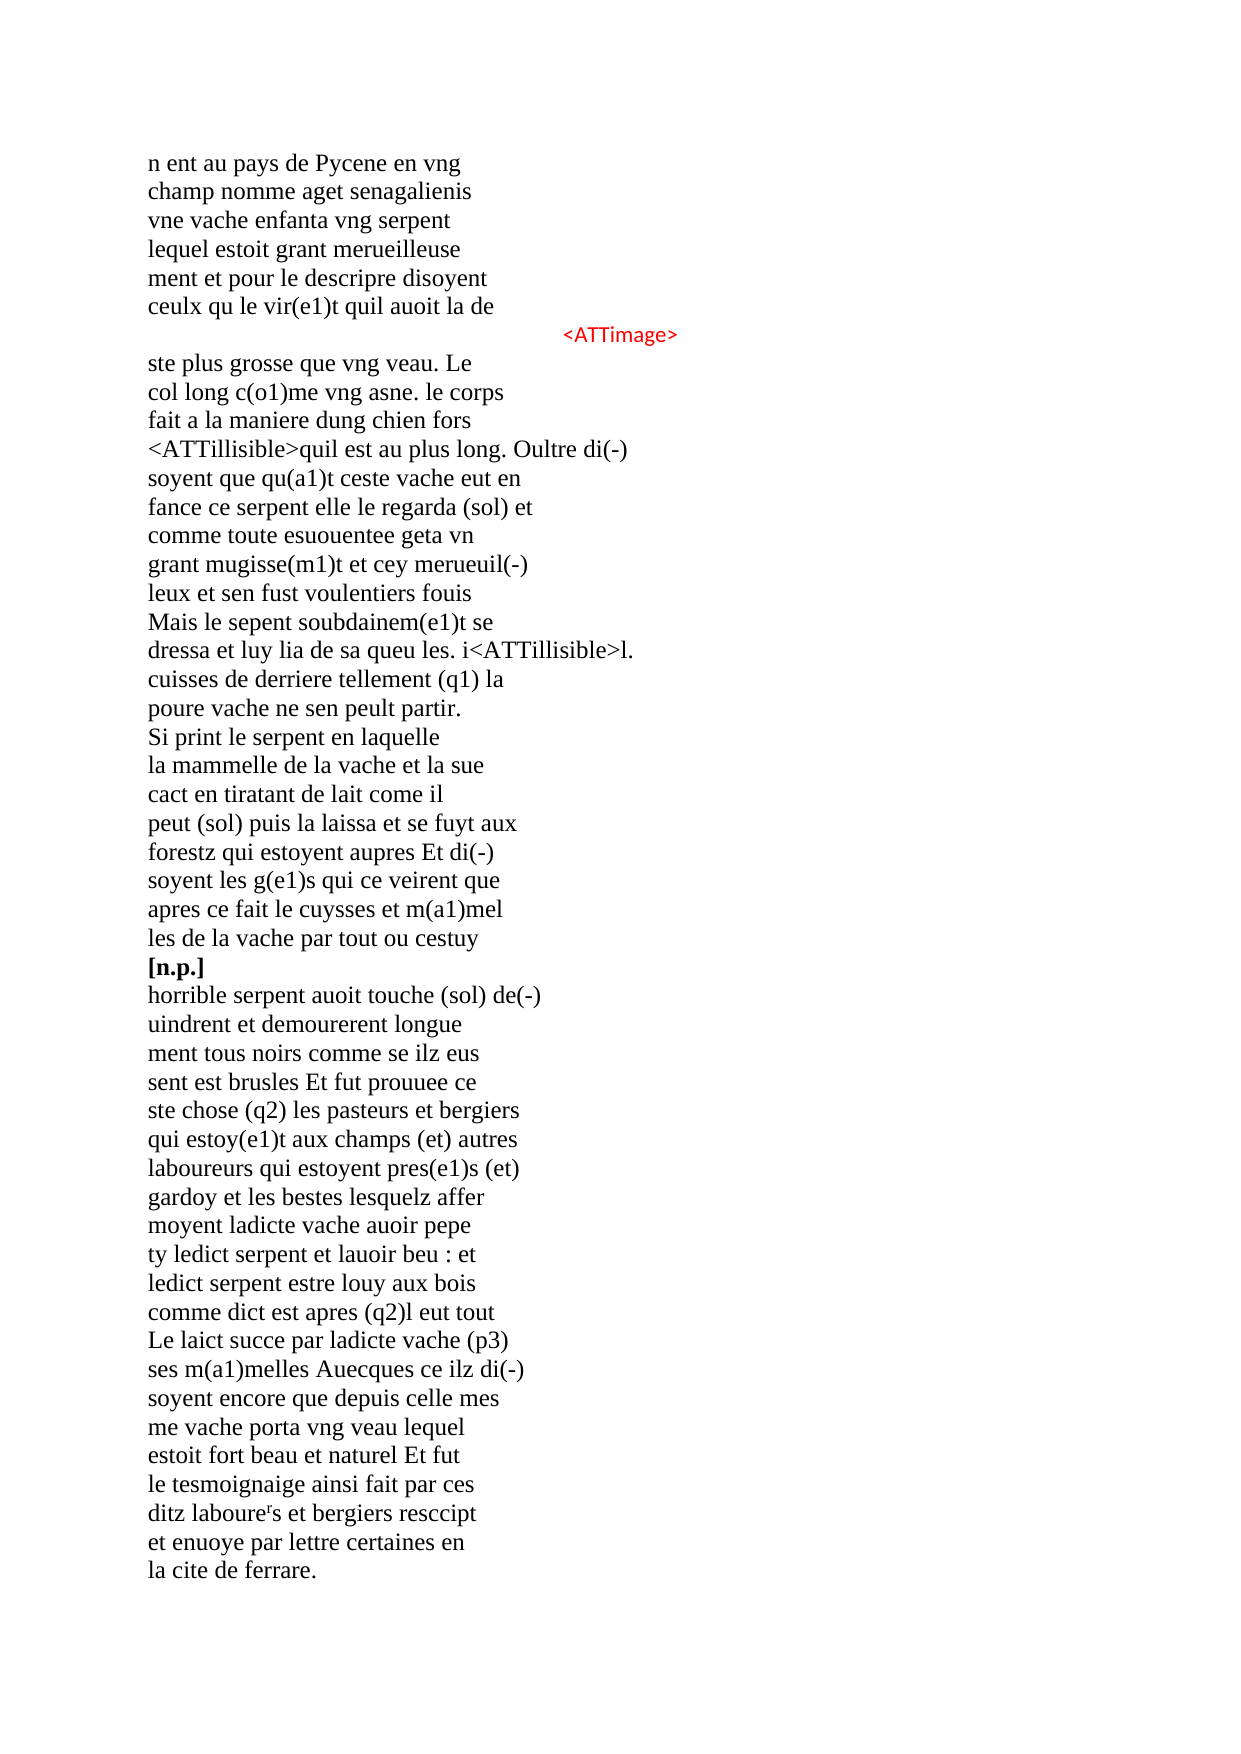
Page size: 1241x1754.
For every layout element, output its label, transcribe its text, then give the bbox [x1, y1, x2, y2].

text n ent au pays de Pycene en vng champ nomme aget senagalienis vne vache enfanta vng serpent lequel estoit grant merueilleuse ment et pour le descripre disoyent ceulx qu le vir(e1)t quil auoit la de [148, 148, 1093, 320]
text <ATTimage> [148, 320, 1093, 348]
text ste plus grosse que vng veau. Le col long c(o1)me vng asne. le corps fait a la maniere dung chien fors <ATTillisible>quil est au plus long. Oultre di(-) soyent que qu(a1)t ceste vache eut en fance ce serpent elle le regarda (sol) et comme toute esuouentee geta vn grant mugisse(m1)t et cey merueuil(-) leux et sen fust voulentiers fouis Mais le sepent soubdainem(e1)t se dressa et luy lia de sa queu les. i<ATTillisible>l. cuisses de derriere tellement (q1) la poure vache ne sen peult partir. Si print le serpent en laquelle la mammelle de la vache et la sue cact en tiratant de lait come il peut (sol) puis la laissa et se fuyt aux forestz qui estoyent aupres Et di(-) soyent les g(e1)s qui ce veirent que apres ce fait le cuysses et m(a1)mel les de la vache par tout ou cestuy [n.p.] horrible serpent auoit touche (sol) de(-) uindrent et demourerent longue ment tous noirs comme se ilz eus sent est brusles Et fut prouuee ce ste chose (q2) les pasteurs et bergiers qui estoy(e1)t aux champs (et) autres laboureurs qui estoyent pres(e1)s (et) gardoy et les bestes lesquelz affer moyent ladicte vache auoir pepe ty ledict serpent et lauoir beu : et ledict serpent estre louy aux bois comme dict est apres (q2)l eut tout Le laict succe par ladicte vache (p3) ses m(a1)melles Auecques ce ilz di(-) soyent encore que depuis celle mes me vache porta vng veau lequel estoit fort beau et naturel Et fut le tesmoignaige ainsi fait par ces ditz labourers et bergiers resccipt et enuoye par lettre certaines en la cite de ferrare. [148, 348, 1093, 1584]
